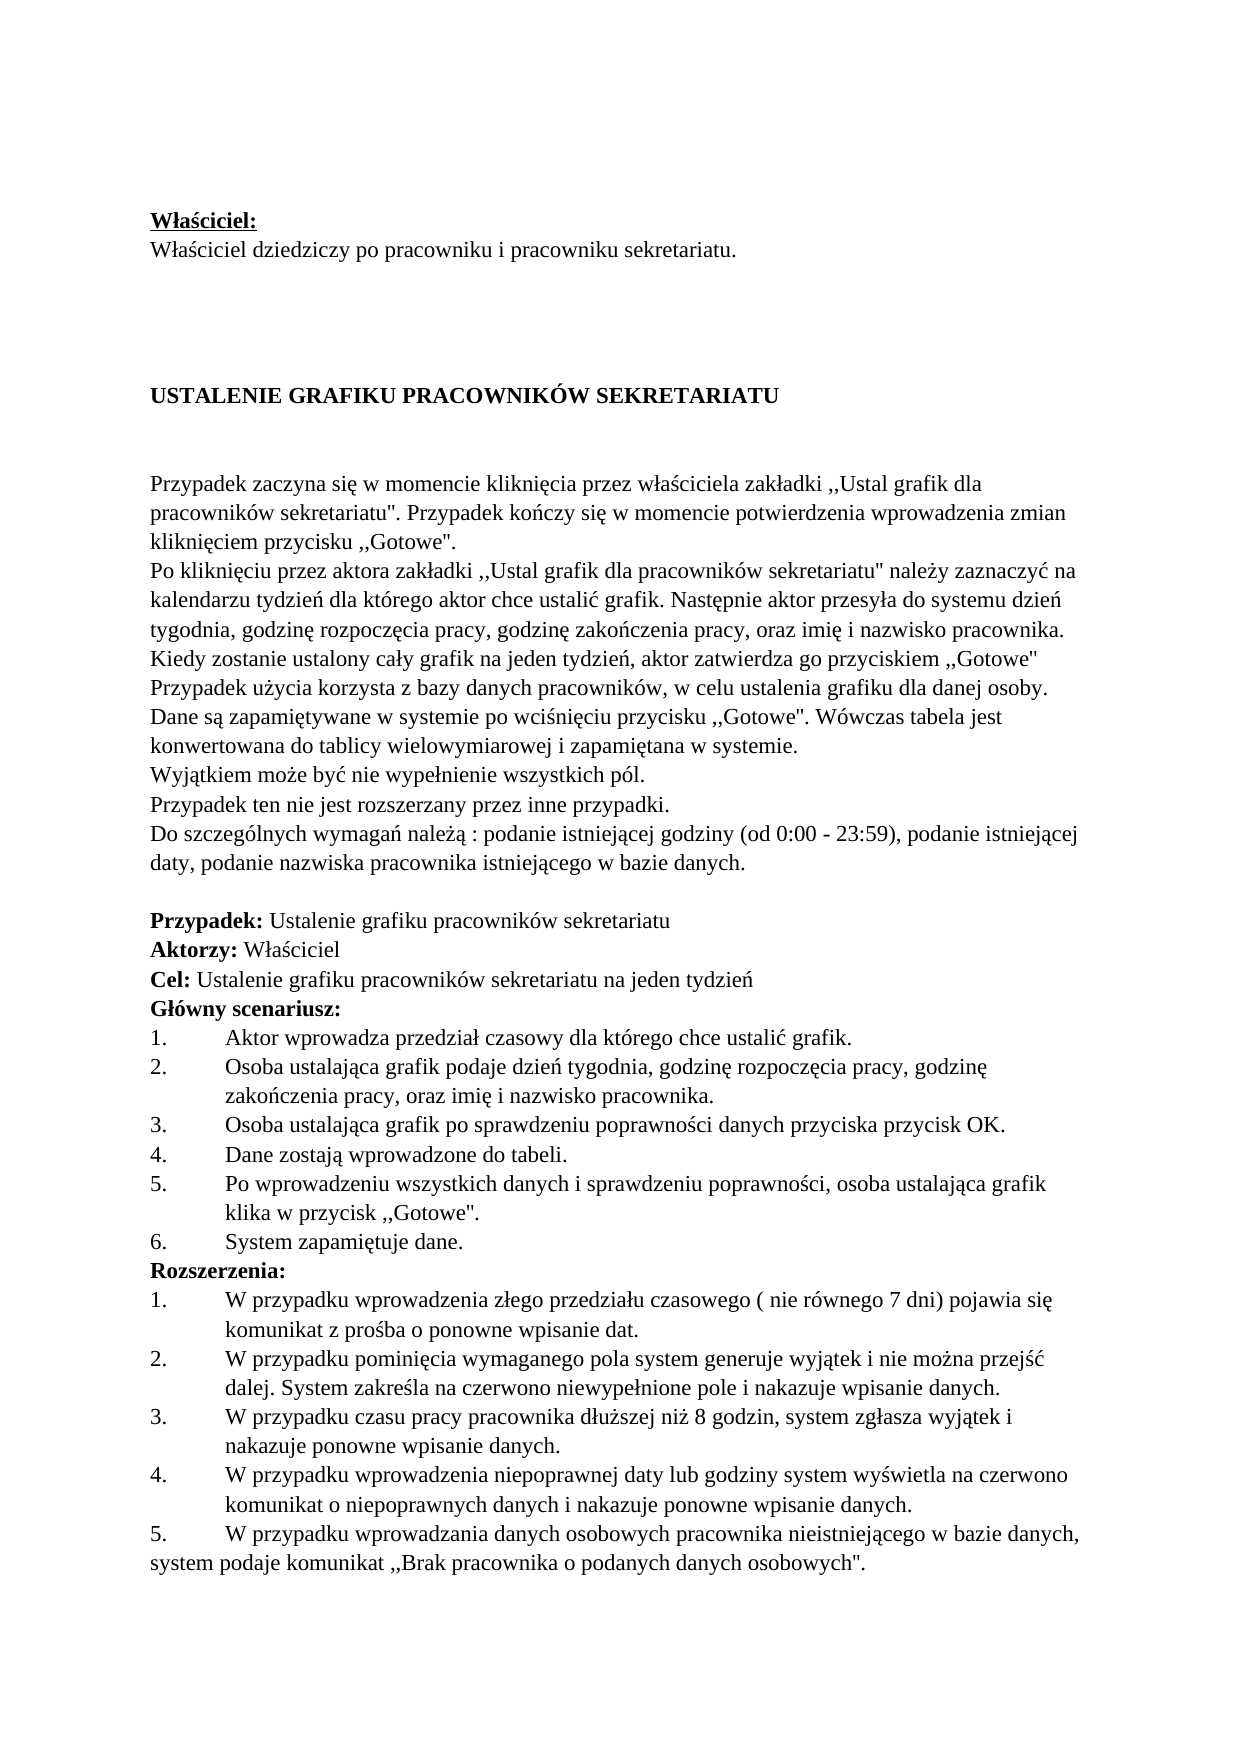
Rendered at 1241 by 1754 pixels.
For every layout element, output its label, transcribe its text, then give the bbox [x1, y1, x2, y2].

text 4. Dane zostają wprowadzone do tabeli. [150, 1142, 1091, 1167]
text Po kliknięciu przez aktora zakładki ,,Ustal grafik dla pracowników sekretariatu'' należy zaznaczyć na kalendarzu tydzień dla którego aktor chce ustalić grafik. Następnie aktor przesyła do systemu dzień tygodnia, godzinę rozpoczęcia pracy, godzinę zakończenia pracy, oraz imię i nazwisko pracownika. Kiedy zostanie ustalony cały grafik na jeden tydzień, aktor zatwierdza go przyciskiem ,,Gotowe'' [150, 558, 1091, 671]
text Właściciel dziedziczy po pracowniku i pracowniku sekretariatu. [150, 237, 1091, 263]
text Przypadek zaczyna się w momencie kliknięcia przez właściciela zakładki ,,Ustal grafik dla pracowników sekretariatu''. Przypadek kończy się w momencie potwierdzenia wprowadzenia zmian kliknięciem przycisku ,,Gotowe''. [150, 471, 1091, 554]
text Główny scenariusz: [150, 996, 1091, 1021]
text Przypadek: Ustalenie grafiku pracowników sekretariatu [150, 908, 1091, 934]
text 5. W przypadku wprowadzania danych osobowych pracownika nieistniejącego w bazie danych, system podaje komunikat ,,Brak pracownika o podanych danych osobowych''. [150, 1521, 1091, 1575]
text Przypadek ten nie jest rozszerzany przez inne przypadki. [150, 792, 1091, 817]
text 1. W przypadku wprowadzenia złego przedziału czasowego ( nie równego 7 dni) pojawia się komunikat z prośba o ponowne wpisanie dat. [150, 1287, 1091, 1342]
text 5. Po wprowadzeniu wszystkich danych i sprawdzeniu poprawności, osoba ustalająca grafik klika w przycisk ,,Gotowe''. [150, 1171, 1091, 1225]
text Właściciel: [150, 208, 1091, 234]
text Aktorzy: Właściciel [150, 937, 1091, 963]
text Przypadek użycia korzysta z bazy danych pracowników, w celu ustalenia grafiku dla danej osoby. Dane są zapamiętywane w systemie po wciśnięciu przycisku ,,Gotowe''. Wówczas tabela jest konwertowana do tablicy wielowymiarowej i zapamiętana w systemie. [150, 675, 1091, 759]
text 2. Osoba ustalająca grafik podaje dzień tygodnia, godzinę rozpoczęcia pracy, godzinę [150, 1054, 1091, 1079]
text Rozszerzenia: [150, 1258, 1091, 1284]
text zakończenia pracy, oraz imię i nazwisko pracownika. [150, 1083, 1091, 1109]
text 2. W przypadku pominięcia wymaganego pola system generuje wyjątek i nie można przejść dalej. System zakreśla na czerwono niewypełnione pole i nakazuje wpisanie danych. [150, 1346, 1091, 1400]
text Cel: Ustalenie grafiku pracowników sekretariatu na jeden tydzień [150, 967, 1091, 992]
text Do szczególnych wymagań należą : podanie istniejącej godziny (od 0:00 - 23:59), podanie istniejącej daty, podanie nazwiska pracownika istniejącego w bazie danych. [150, 821, 1091, 875]
text USTALENIE GRAFIKU PRACOWNIKÓW SEKRETARIATU [150, 296, 1091, 409]
text Wyjątkiem może być nie wypełnienie wszystkich pól. [150, 762, 1091, 788]
text 4. W przypadku wprowadzenia niepoprawnej daty lub godziny system wyświetla na czerwono komunikat o niepoprawnych danych i nakazuje ponowne wpisanie danych. [150, 1462, 1091, 1517]
text 6. System zapamiętuje dane. [150, 1229, 1091, 1254]
text 1. Aktor wprowadza przedział czasowy dla którego chce ustalić grafik. [150, 1025, 1091, 1050]
text 3. W przypadku czasu pracy pracownika dłuższej niż 8 godzin, system zgłasza wyjątek i nakazuje ponowne wpisanie danych. [150, 1404, 1091, 1459]
text 3. Osoba ustalająca grafik po sprawdzeniu poprawności danych przyciska przycisk OK. [150, 1112, 1091, 1138]
